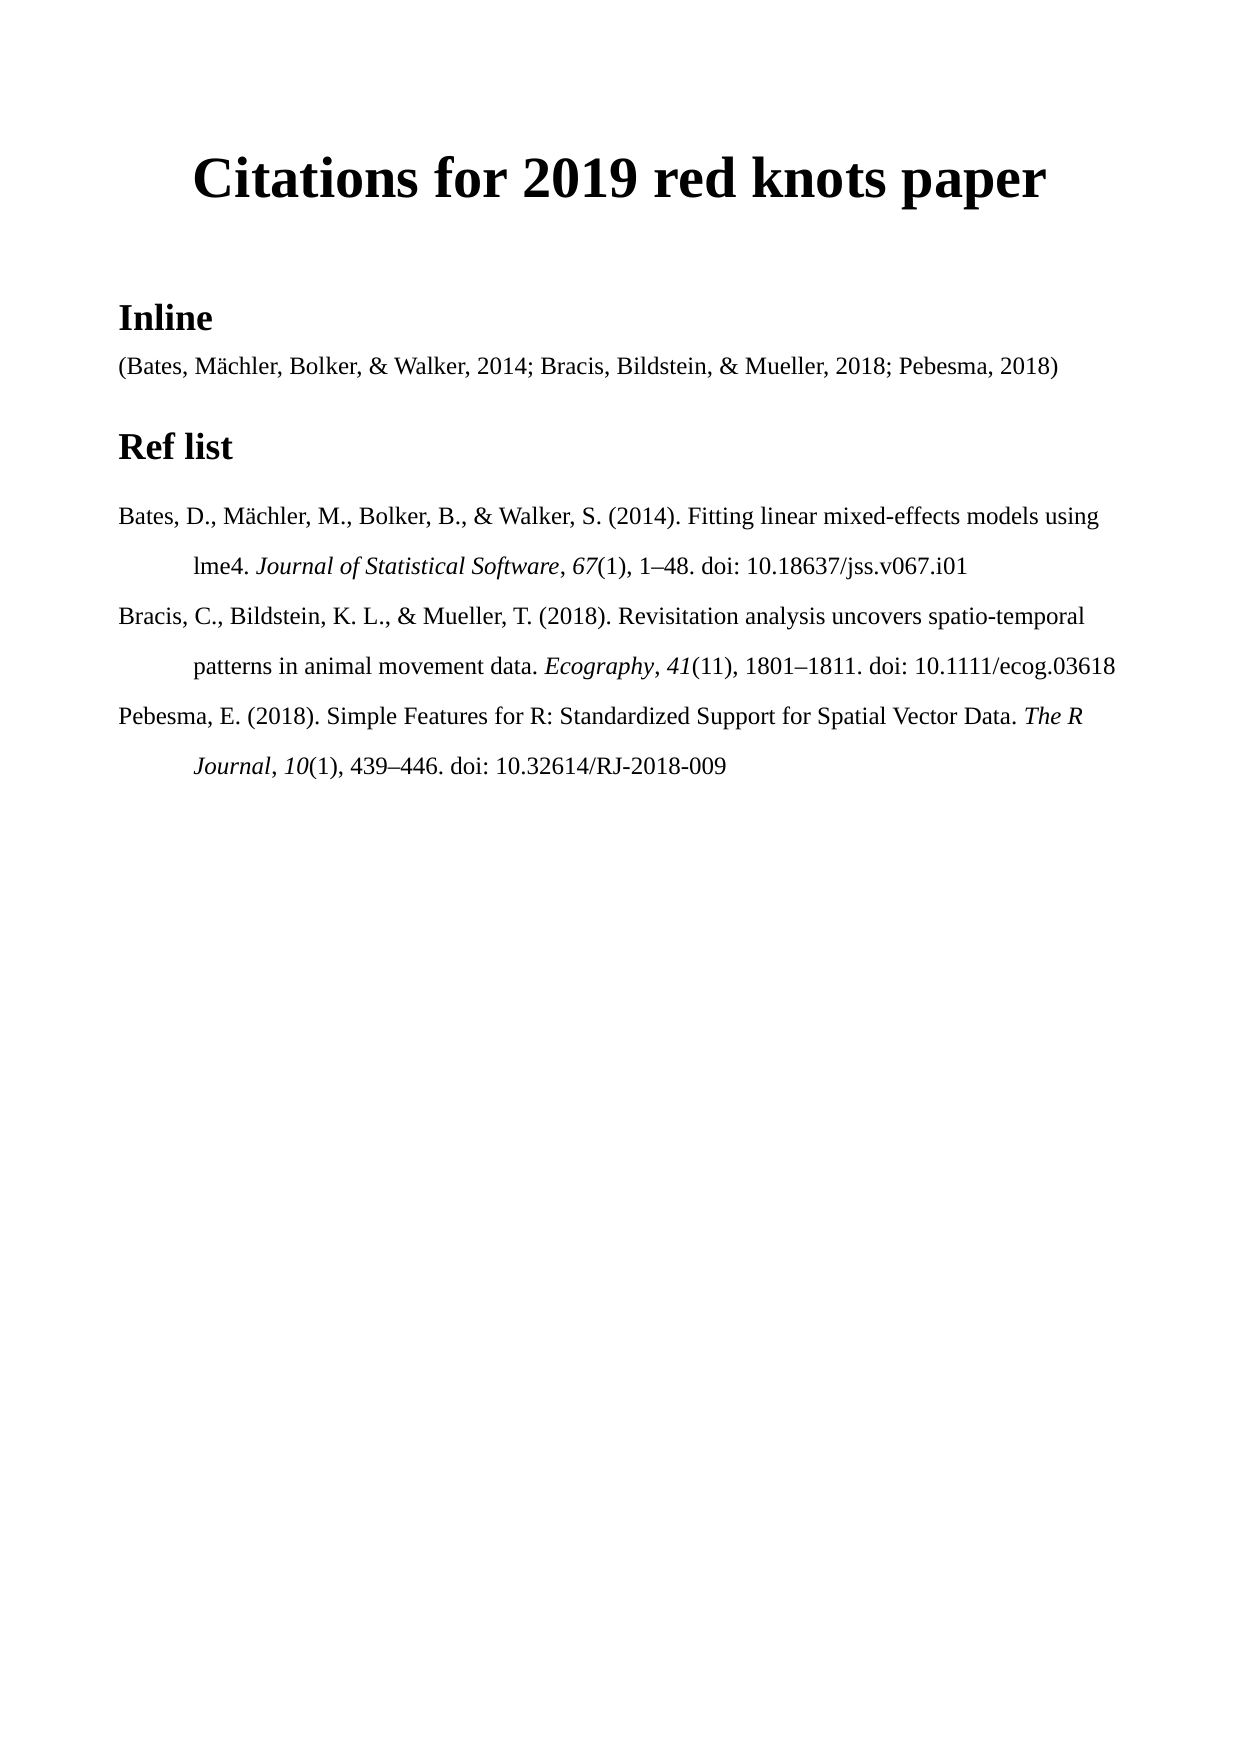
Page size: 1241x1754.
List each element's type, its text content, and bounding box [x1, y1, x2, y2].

title Citations for 2019 red knots paper [118, 143, 1122, 210]
text (Bates, Mächler, Bolker, & Walker, 2014; Bracis, Bildstein, & Mueller, 2018; Pebesma, 2018) [118, 351, 1122, 380]
subtitle Ref list [118, 424, 1122, 468]
text Pebesma, E. (2018). Simple Features for R: Standardized Support for Spatial Vector Data. The R Journal, 10(1), 439–446. doi: 10.32614/RJ-2018-009 [118, 680, 1122, 780]
text Bracis, C., Bildstein, K. L., & Mueller, T. (2018). Revisitation analysis uncovers spatio-temporal patterns in animal movement data. Ecography, 41(11), 1801–1811. doi: 10.1111/ecog.03618 [118, 580, 1122, 680]
subtitle Inline [118, 295, 1122, 339]
text Bates, D., Mächler, M., Bolker, B., & Walker, S. (2014). Fitting linear mixed-effects models using lme4. Journal of Statistical Software, 67(1), 1–48. doi: 10.18637/jss.v067.i01 [118, 480, 1122, 580]
